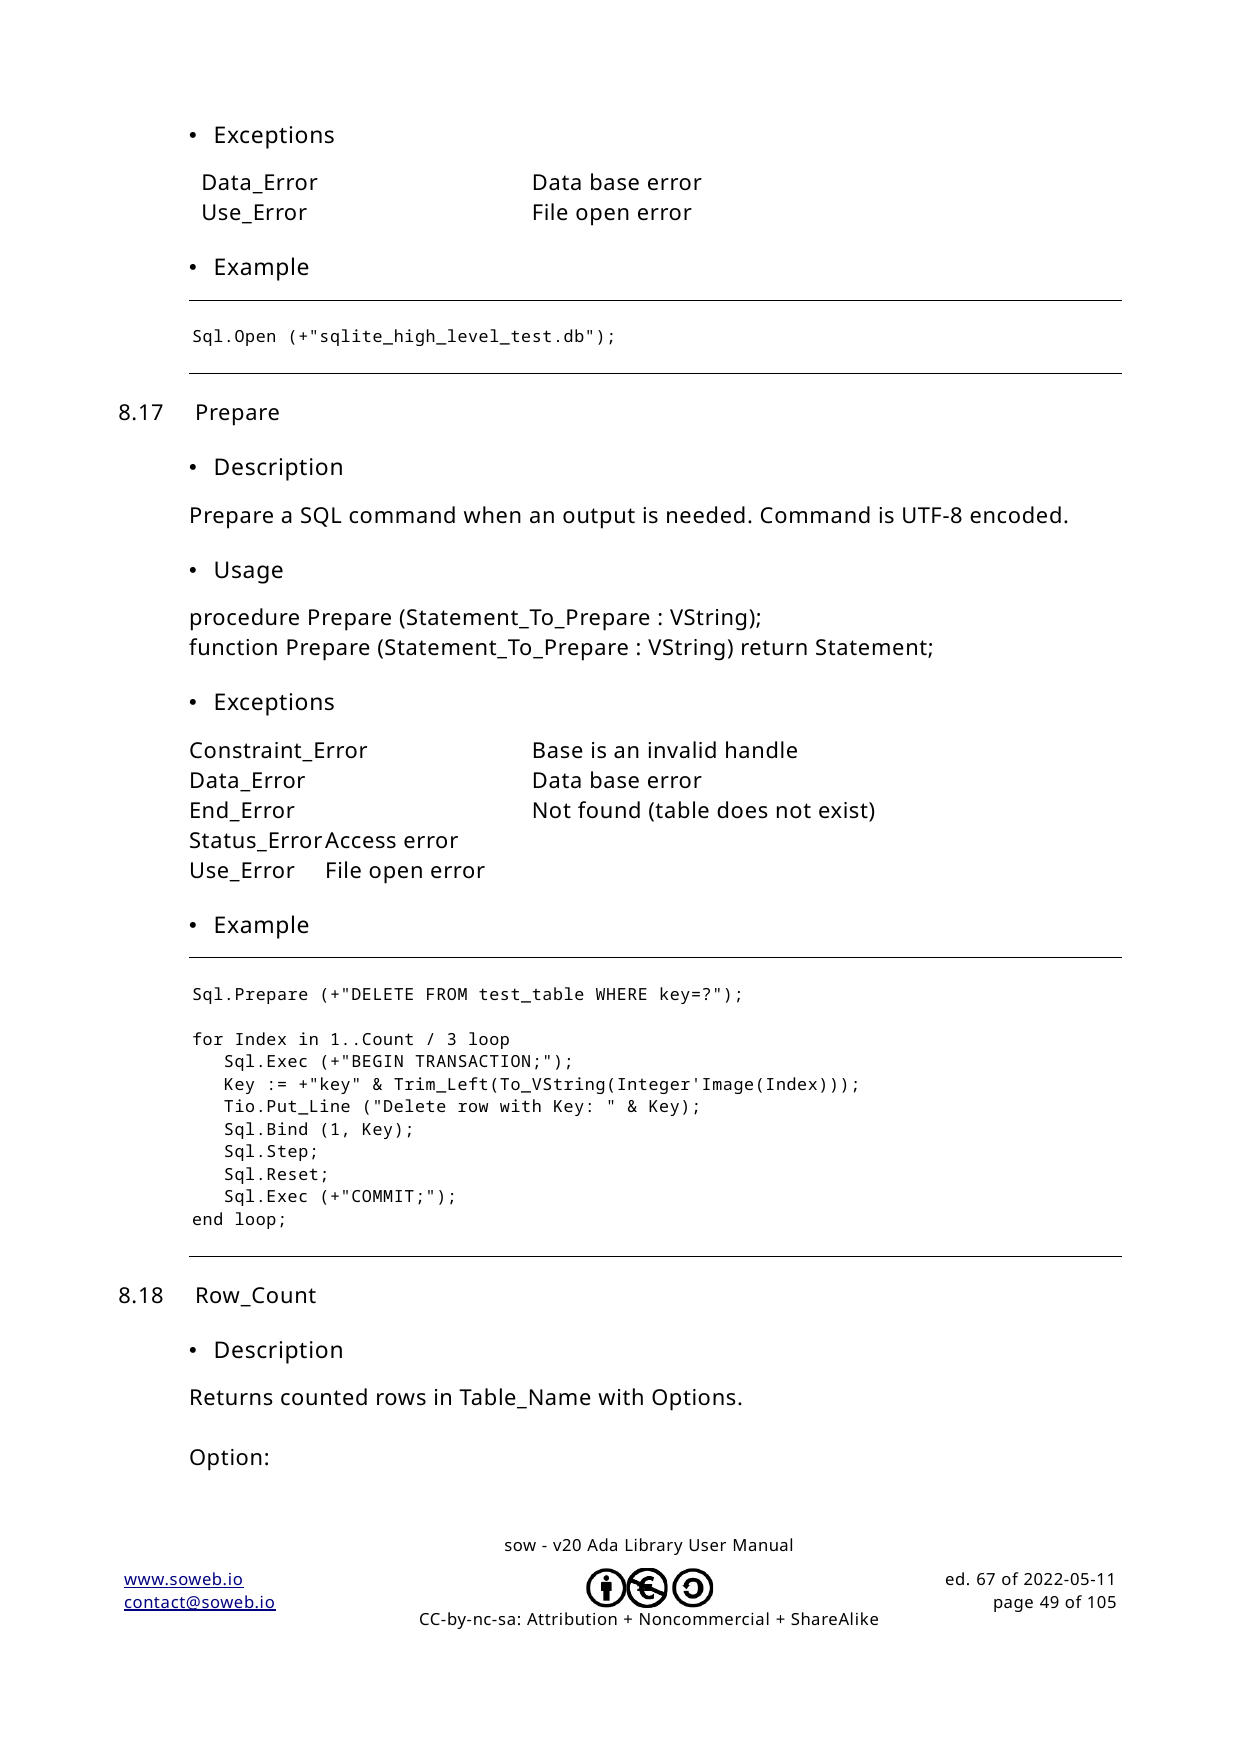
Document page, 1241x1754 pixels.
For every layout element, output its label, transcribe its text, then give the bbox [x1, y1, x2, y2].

subtitle Example [189, 251, 1122, 282]
text End_Error Not found (table does not exist) [189, 795, 1122, 825]
text Constraint_Error Base is an invalid handle [189, 735, 1122, 765]
subtitle Exceptions [189, 686, 1122, 717]
list Sql.Prepare (+"DELETE FROM test_table WHERE key=?"); [189, 958, 1122, 1005]
text Data_Error Data base error [189, 167, 1122, 197]
text Option: [189, 1442, 1122, 1472]
list Key := +"key" & Trim_Left(To_VString(Integer'Image(Index))); [189, 1070, 1122, 1092]
text Use_Error File open error [189, 197, 1122, 227]
list end loop; [189, 1205, 1122, 1256]
list for Index in 1..Count / 3 loop [189, 1025, 1122, 1047]
text procedure Prepare (Statement_To_Prepare : VString); [189, 602, 1122, 632]
list Sql.Exec (+"BEGIN TRANSACTION;"); [189, 1047, 1122, 1070]
text Returns counted rows in Table_Name with Options. [189, 1382, 1122, 1412]
text Status_Error Access error [189, 825, 1122, 855]
subtitle Example [189, 908, 1122, 939]
text Data_Error Data base error [189, 765, 1122, 795]
text function Prepare (Statement_To_Prepare : VString) return Statement; [189, 632, 1122, 662]
text Prepare a SQL command when an output is needed. Command is UTF-8 encoded. [189, 499, 1122, 529]
subtitle Exceptions [189, 118, 1122, 149]
subtitle Row_Count [118, 1279, 1122, 1309]
list Tio.Put_Line ("Delete row with Key: " & Key); [189, 1092, 1122, 1115]
list Sql.Open (+"sqlite_high_level_test.db"); [189, 301, 1122, 373]
list Sql.Step; [189, 1137, 1122, 1160]
subtitle Description [189, 451, 1122, 482]
picture [585, 1568, 668, 1608]
list Sql.Reset; [189, 1160, 1122, 1182]
subtitle Usage [189, 553, 1122, 584]
subtitle Prepare [118, 397, 1122, 427]
list Sql.Exec (+"COMMIT;"); [189, 1182, 1122, 1205]
list Sql.Bind (1, Key); [189, 1115, 1122, 1137]
picture [672, 1568, 714, 1608]
subtitle Description [189, 1333, 1122, 1364]
text Use_Error File open error [189, 855, 1122, 885]
